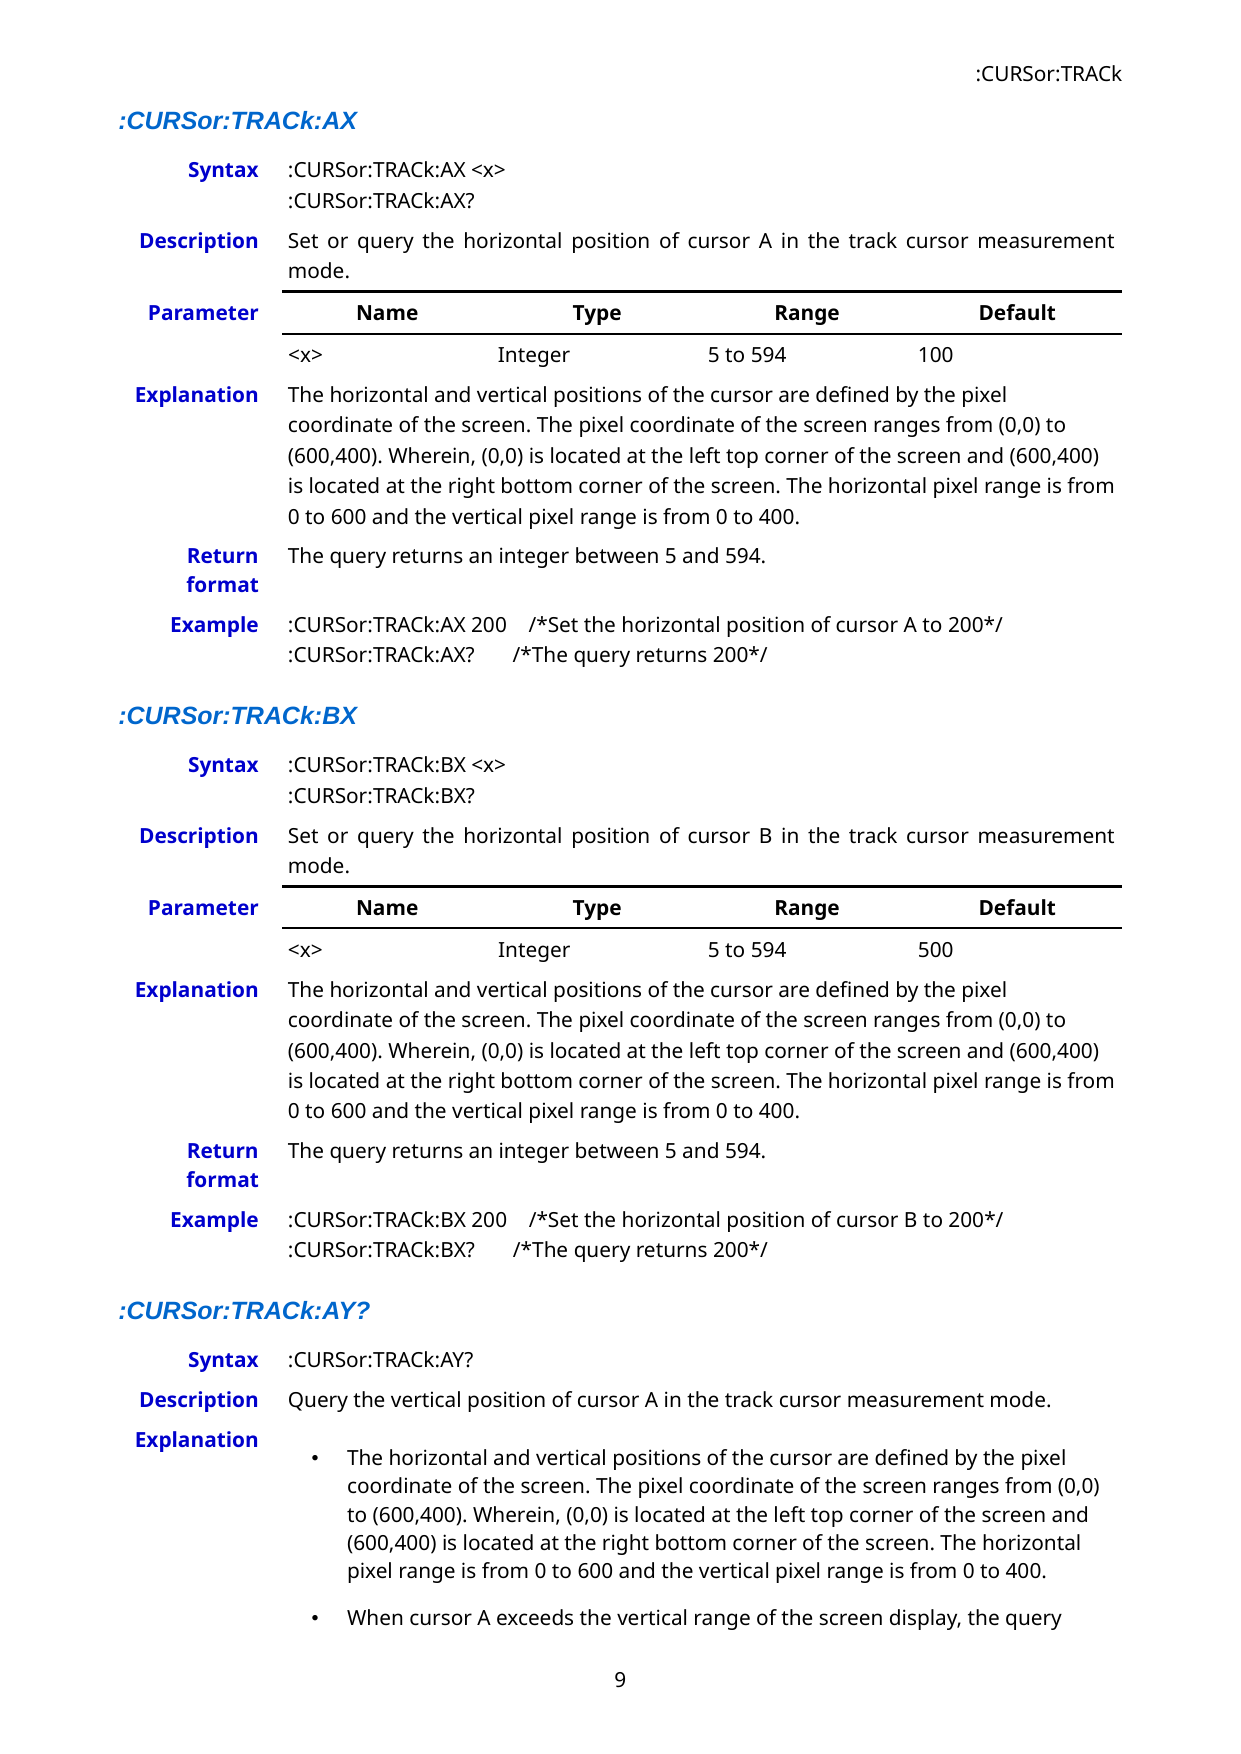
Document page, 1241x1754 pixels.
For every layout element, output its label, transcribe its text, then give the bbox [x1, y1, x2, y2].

table_cell :CURSor:TRACk:AX 200 /*Set the horizontal position of cursor A to 200*/ :CURSor:TRACk:AX? /*The query returns 200*/ [282, 604, 1122, 674]
table_header Syntax [118, 150, 282, 220]
table_cell Example [118, 604, 282, 674]
table_cell Name [282, 888, 492, 927]
table_cell Example [118, 1199, 282, 1269]
table_cell Type [492, 888, 702, 927]
table_cell The horizontal and vertical positions of the cursor are defined by the pixel coordinate of the screen. The pixel coordinate of the screen ranges from (0,0) to (600,400). Wherein, (0,0) is located at the left top corner of the screen and (600,400) is located at the right bottom corner of the screen. The horizontal pixel range is from 0 to 600 and the vertical pixel range is from 0 to 400. [282, 374, 1122, 536]
table_cell <x> [282, 929, 492, 969]
table_header :CURSor:TRACk:AY? [282, 1340, 1122, 1379]
table_cell Range [702, 293, 912, 332]
table_cell 100 [912, 335, 1122, 374]
table_cell :CURSor:TRACk:BX 200 /*Set the horizontal position of cursor B to 200*/ :CURSor:TRACk:BX? /*The query returns 200*/ [282, 1199, 1122, 1269]
table_cell Return format [118, 536, 282, 604]
table_cell <x> [282, 335, 492, 374]
table_cell Explanation [118, 969, 282, 1131]
table_cell [118, 927, 282, 969]
table_header Syntax [118, 745, 282, 815]
table_cell Explanation [118, 1419, 282, 1637]
table_cell Explanation [118, 374, 282, 536]
table_cell The query returns an integer between 5 and 594. [282, 536, 1122, 604]
table_cell Description [118, 1380, 282, 1419]
table_cell The horizontal and vertical positions of the cursor are defined by the pixel coordinate of the screen. The pixel coordinate of the screen ranges from (0,0) to (600,400). Wherein, (0,0) is located at the left top corner of the screen and (600,400) is located at the right bottom corner of the screen. The horizontal pixel range is from 0 to 600 and the vertical pixel range is from 0 to 400. [282, 969, 1122, 1131]
subtitle :CURSor:TRACk:BX [118, 701, 1122, 730]
table_cell 5 to 594 [702, 335, 912, 374]
table_cell Parameter [118, 885, 282, 927]
table_cell Type [492, 293, 702, 332]
table_cell [118, 333, 282, 374]
table_cell Integer [492, 929, 702, 969]
table_cell Name [282, 293, 492, 332]
table_cell The horizontal and vertical positions of the cursor are defined by the pixel coordinate of the screen. The pixel coordinate of the screen ranges from (0,0) to (600,400). Wherein, (0,0) is located at the left top corner of the screen and (600,400) is located at the right bottom corner of the screen. The horizontal pixel range is from 0 to 600 and the vertical pixel range is from 0 to 400. When cursor A exceeds the vertical range of the screen display, the query [282, 1419, 1122, 1637]
table_header :CURSor:TRACk:AX <x> :CURSor:TRACk:AX? [282, 150, 1122, 220]
subtitle :CURSor:TRACk:AY? [118, 1296, 1122, 1325]
table_cell Set or query the horizontal position of cursor A in the track cursor measurement mode. [282, 220, 1122, 290]
table_cell Parameter [118, 290, 282, 332]
table_cell 5 to 594 [702, 929, 912, 969]
table_cell Query the vertical position of cursor A in the track cursor measurement mode. [282, 1380, 1122, 1419]
table_cell Description [118, 220, 282, 290]
table_cell Default [912, 293, 1122, 332]
table_cell Set or query the horizontal position of cursor B in the track cursor measurement mode. [282, 815, 1122, 885]
table_cell Range [702, 888, 912, 927]
table_cell Default [912, 888, 1122, 927]
table_cell Description [118, 815, 282, 885]
table_cell Return format [118, 1131, 282, 1199]
table_header Syntax [118, 1340, 282, 1379]
table_header :CURSor:TRACk:BX <x> :CURSor:TRACk:BX? [282, 745, 1122, 815]
table_cell 500 [912, 929, 1122, 969]
subtitle :CURSor:TRACk:AX [118, 106, 1122, 135]
table_cell The query returns an integer between 5 and 594. [282, 1131, 1122, 1199]
table_cell Integer [492, 335, 702, 374]
